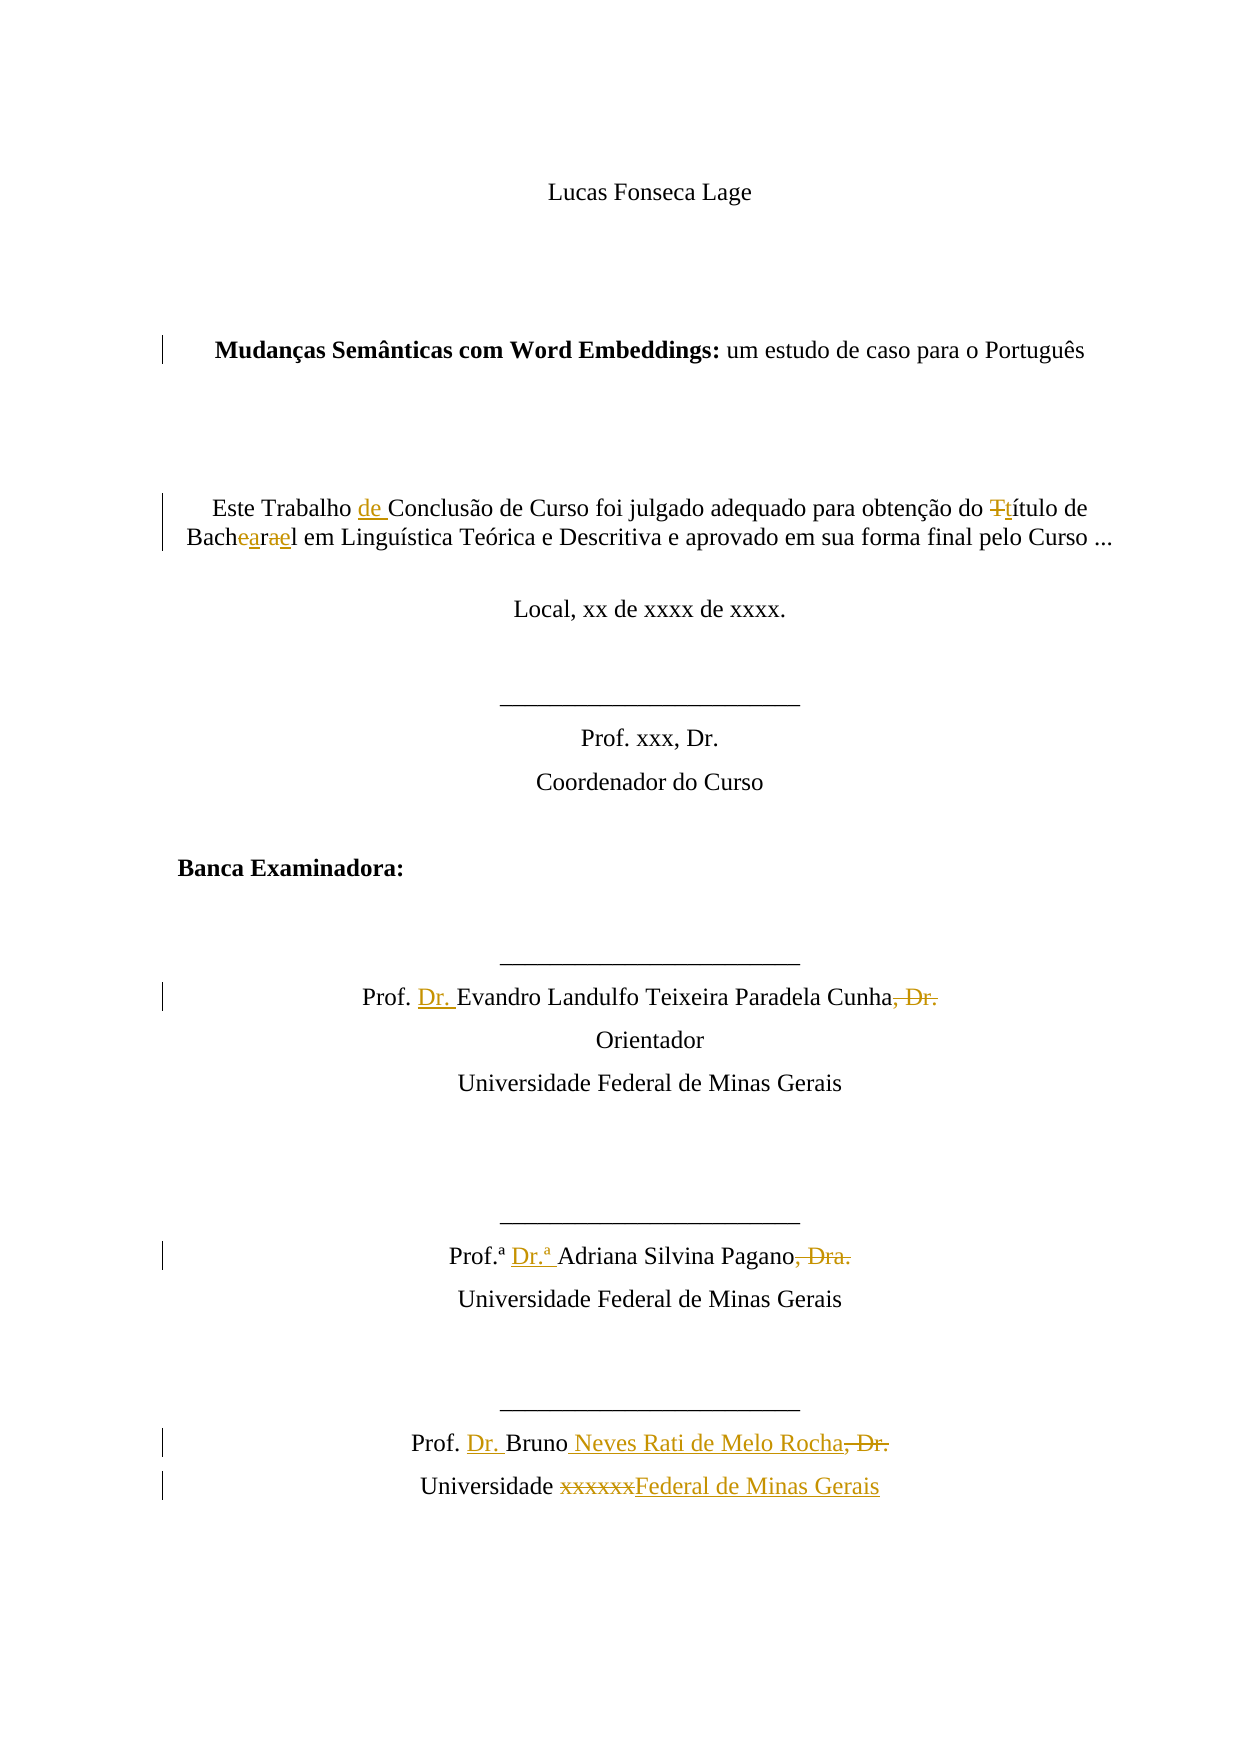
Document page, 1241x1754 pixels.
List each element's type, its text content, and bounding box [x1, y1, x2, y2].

text Orientador [177, 1025, 1122, 1054]
text ________________________ [177, 1385, 1122, 1413]
text Banca Examinadora: [177, 853, 1122, 882]
text ________________________ [177, 1198, 1122, 1227]
text Coordenador do Curso [177, 767, 1122, 795]
text Universidade Federal de Minas Gerais [177, 1068, 1122, 1097]
text Universidade Federal de Minas Gerais [177, 1471, 1122, 1500]
text Local, xx de xxxx de xxxx. [177, 594, 1122, 623]
text Universidade Federal de Minas Gerais [177, 1284, 1122, 1313]
text Prof. xxx, Dr. [177, 723, 1122, 752]
text Este Trabalho de Conclusão de Curso foi julgado adequado para obtenção do título de Bacharel em Linguística Teórica e Descritiva e aprovado em sua forma final pelo Curso ... [177, 493, 1122, 551]
text Prof. Dr. Evandro Landulfo Teixeira Paradela Cunha [177, 982, 1122, 1011]
text ________________________ [177, 939, 1122, 968]
text Prof.ª Dr.ª Adriana Silvina Pagano [177, 1241, 1122, 1270]
text Mudanças Semânticas com Word Embeddings: um estudo de caso para o Português [177, 335, 1122, 364]
text Prof. Dr. Bruno Neves Rati de Melo Rocha [177, 1428, 1122, 1457]
text ________________________ [177, 680, 1122, 709]
text Lucas Fonseca Lage [177, 177, 1122, 206]
